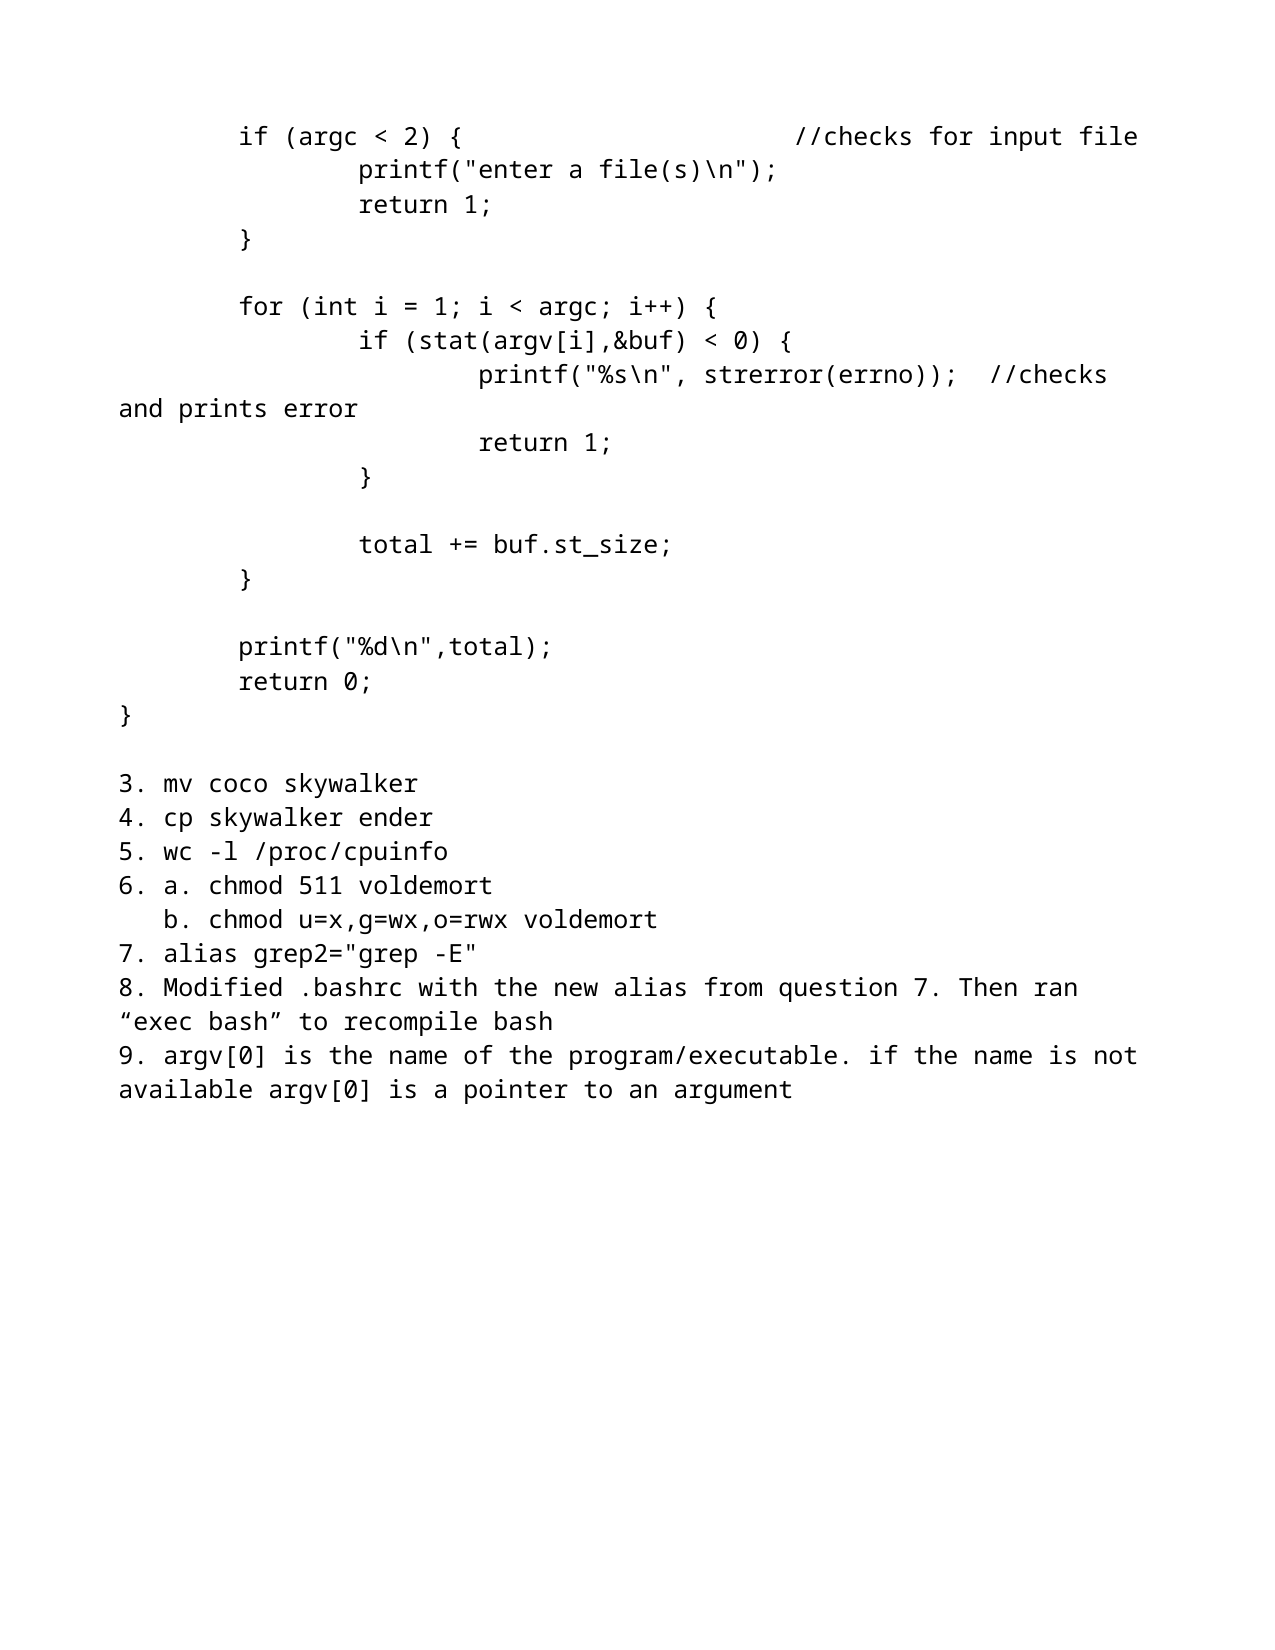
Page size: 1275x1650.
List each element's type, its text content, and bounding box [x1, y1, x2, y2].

text } [118, 459, 1157, 493]
text 5. wc -l /proc/cpuinfo [118, 833, 1157, 867]
text return 0; [118, 663, 1157, 697]
text } [118, 561, 1157, 595]
text printf("enter a file(s)\n"); [118, 152, 1157, 186]
text return 1; [118, 186, 1157, 220]
text 9. argv[0] is the name of the program/executable. if the name is not available argv[0] is a pointer to an argument [118, 1038, 1157, 1106]
text } [118, 697, 1157, 731]
text if (stat(argv[i],&buf) < 0) { [118, 322, 1157, 357]
text b. chmod u=x,g=wx,o=rwx voldemort [118, 902, 1157, 936]
text if (argc < 2) { //checks for input file [118, 118, 1157, 152]
text } [118, 220, 1157, 254]
text 7. alias grep2="grep -E" [118, 936, 1157, 970]
text 6. a. chmod 511 voldemort [118, 867, 1157, 902]
text 4. cp skywalker ender [118, 799, 1157, 833]
text 8. Modified .bashrc with the new alias from question 7. Then ran “exec bash” to recompile bash [118, 970, 1157, 1038]
text printf("%s\n", strerror(errno)); //checks and prints error [118, 357, 1157, 425]
text for (int i = 1; i < argc; i++) { [118, 288, 1157, 322]
text printf("%d\n",total); [118, 629, 1157, 663]
text total += buf.st_size; [118, 527, 1157, 561]
text 3. mv coco skywalker [118, 765, 1157, 799]
text return 1; [118, 425, 1157, 459]
